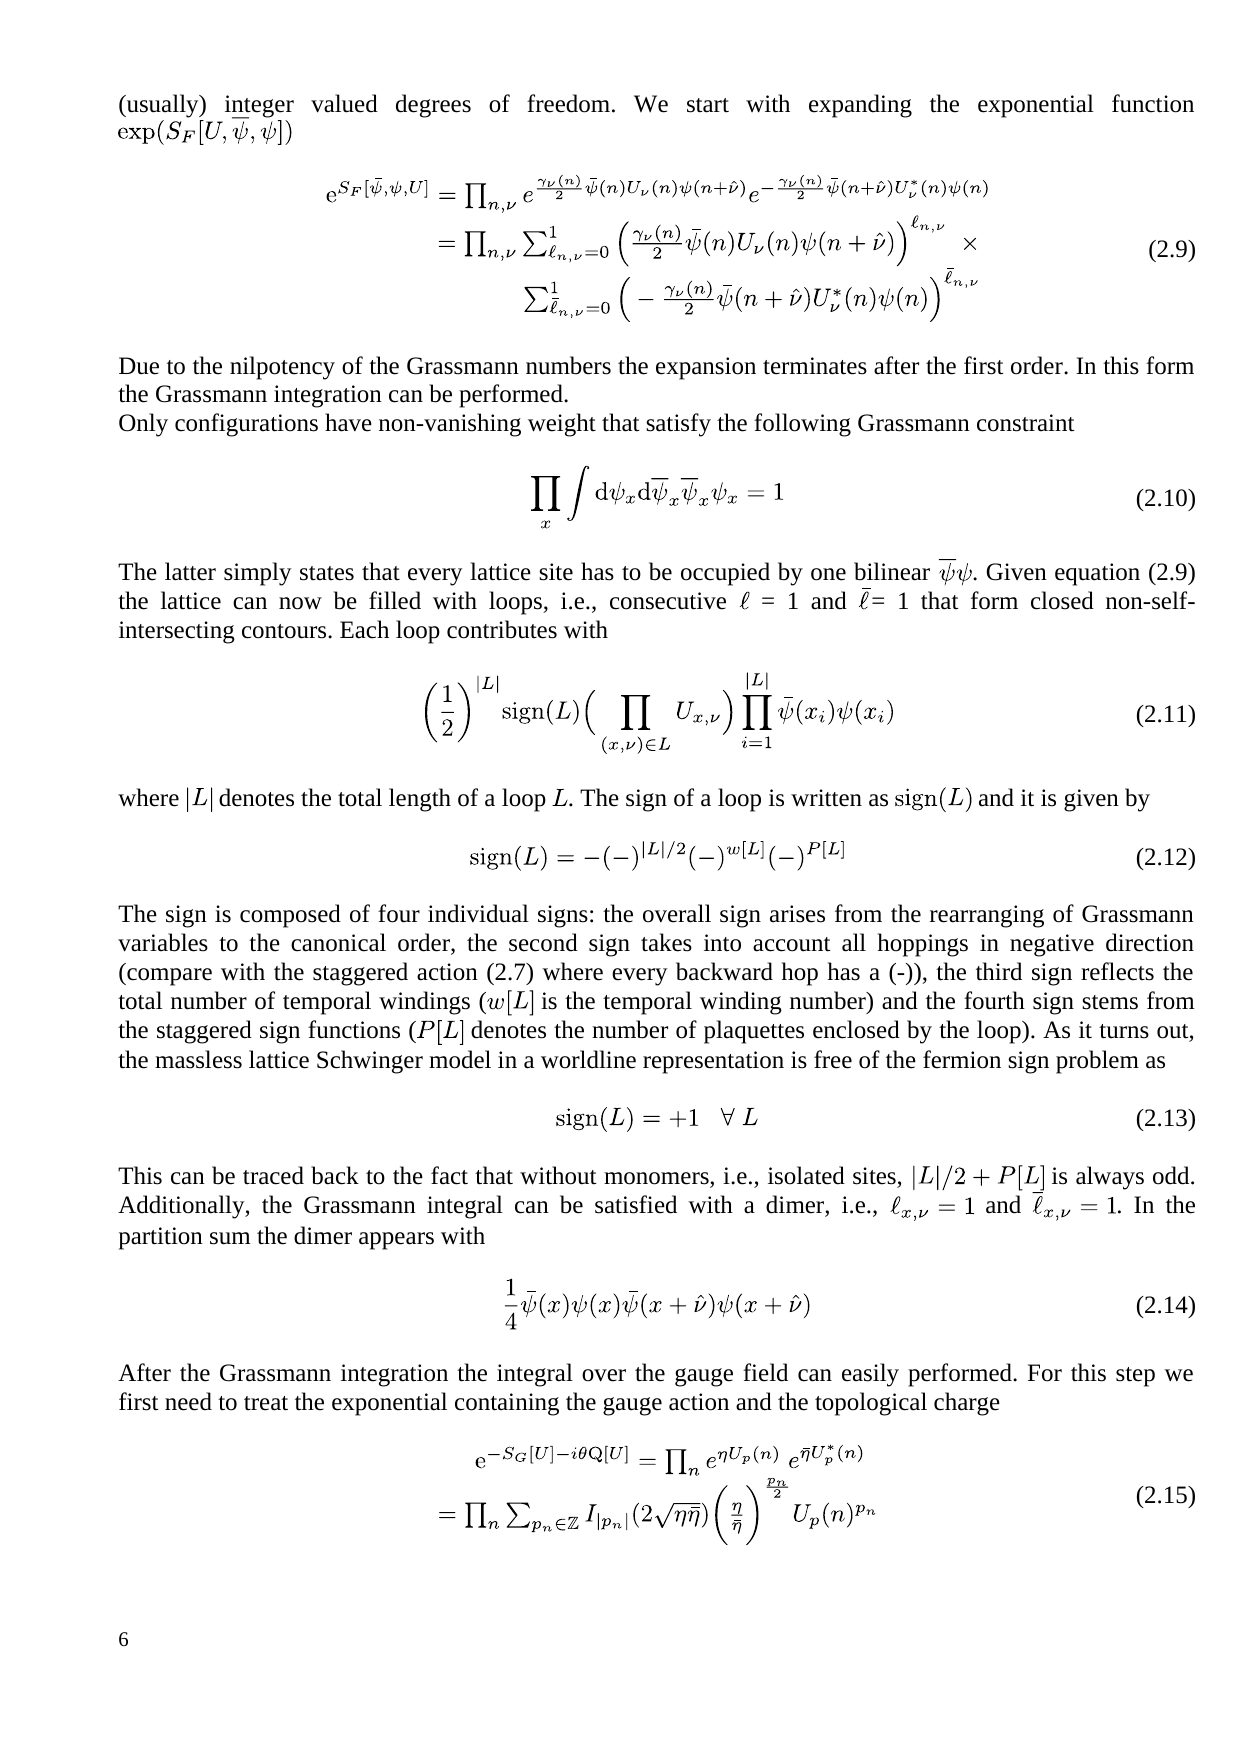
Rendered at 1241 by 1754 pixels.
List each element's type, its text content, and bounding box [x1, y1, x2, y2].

text [118, 175, 628, 322]
text [118, 841, 642, 871]
text [118, 466, 531, 528]
text (2.15) [749, 1444, 1196, 1545]
text (2.10) [782, 466, 1196, 528]
text Due to the nilpotency of the Grassmann numbers the expansion terminates after the first order. In this form the Grassmann integration can be performed. [118, 351, 1196, 408]
text (2.13) [118, 1102, 1196, 1132]
text This can be traced back to the fact that without monomers, i.e., isolated sites, is always odd. Additionally, the Grassmann integral can be satisfied with a dimer, i.e., and . In the partition sum the dimer appears with [118, 1161, 1196, 1250]
text After the Grassmann integration the integral over the gauge field can easily performed. For this step we first need to treat the exponential containing the gauge action and the topological charge [118, 1358, 1196, 1416]
text (2.14) [809, 1279, 1196, 1329]
text [118, 1444, 830, 1545]
text The latter simply states that every lattice site has to be occupied by one bilinear . Given equation (2.9) the lattice can now be filled with loops, i.e., consecutive = 1 and = 1 that form closed non-self-intersecting contours. Each loop contributes with [118, 557, 1196, 643]
text (2.12) [799, 841, 1196, 871]
text [118, 1279, 506, 1329]
text The sign is composed of four individual signs: the overall sign arises from the rearranging of Grassmann variables to the canonical order, the second sign takes into account all hoppings in negative direction (compare with the staggered action (2.7) where every backward hop has a (-)), the third sign reflects the total number of temporal windings ( is the temporal winding number) and the fourth sign stems from the staggered sign functions ( denotes the number of plaquettes enclosed by the loop). As it turns out, the massless lattice Schwinger model in a worldline representation is free of the fermion sign problem as [118, 899, 1196, 1074]
text Only configurations have non-vanishing weight that satisfy the following Grassmann constraint [118, 408, 1196, 437]
text (2.11) [639, 672, 1196, 754]
text (2.9) [819, 175, 1196, 322]
text [118, 672, 746, 754]
text where denotes the total length of a loop . The sign of a loop is written as and it is given by [118, 783, 1196, 812]
text (usually) integer valued degrees of freedom. We start with expanding the exponential function [118, 89, 1196, 146]
